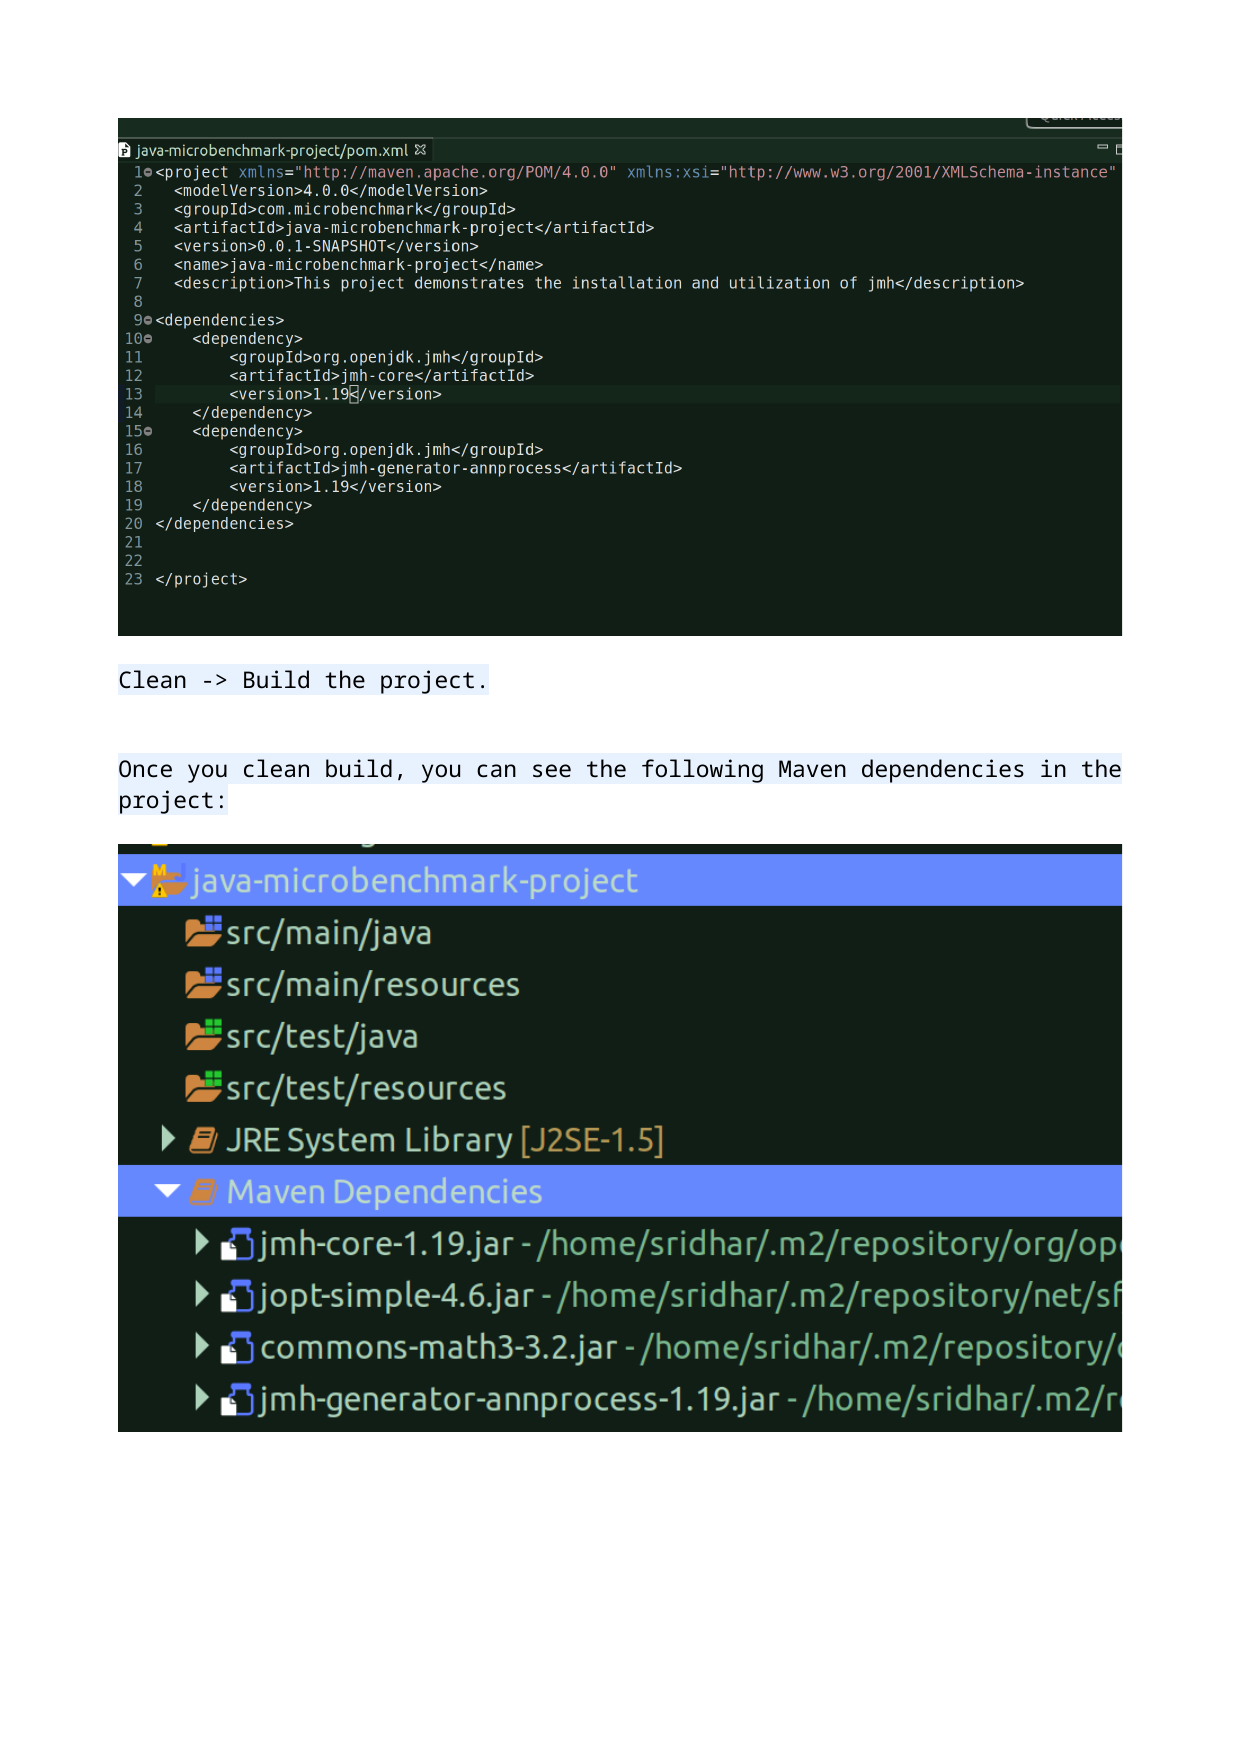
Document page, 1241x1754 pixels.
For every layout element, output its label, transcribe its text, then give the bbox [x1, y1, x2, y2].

picture [118, 118, 1123, 636]
text Clean -> Build the project. [118, 664, 1122, 695]
picture [118, 844, 1123, 1432]
text Once you clean build, you can see the following Maven dependencies in the project: [118, 753, 1122, 815]
